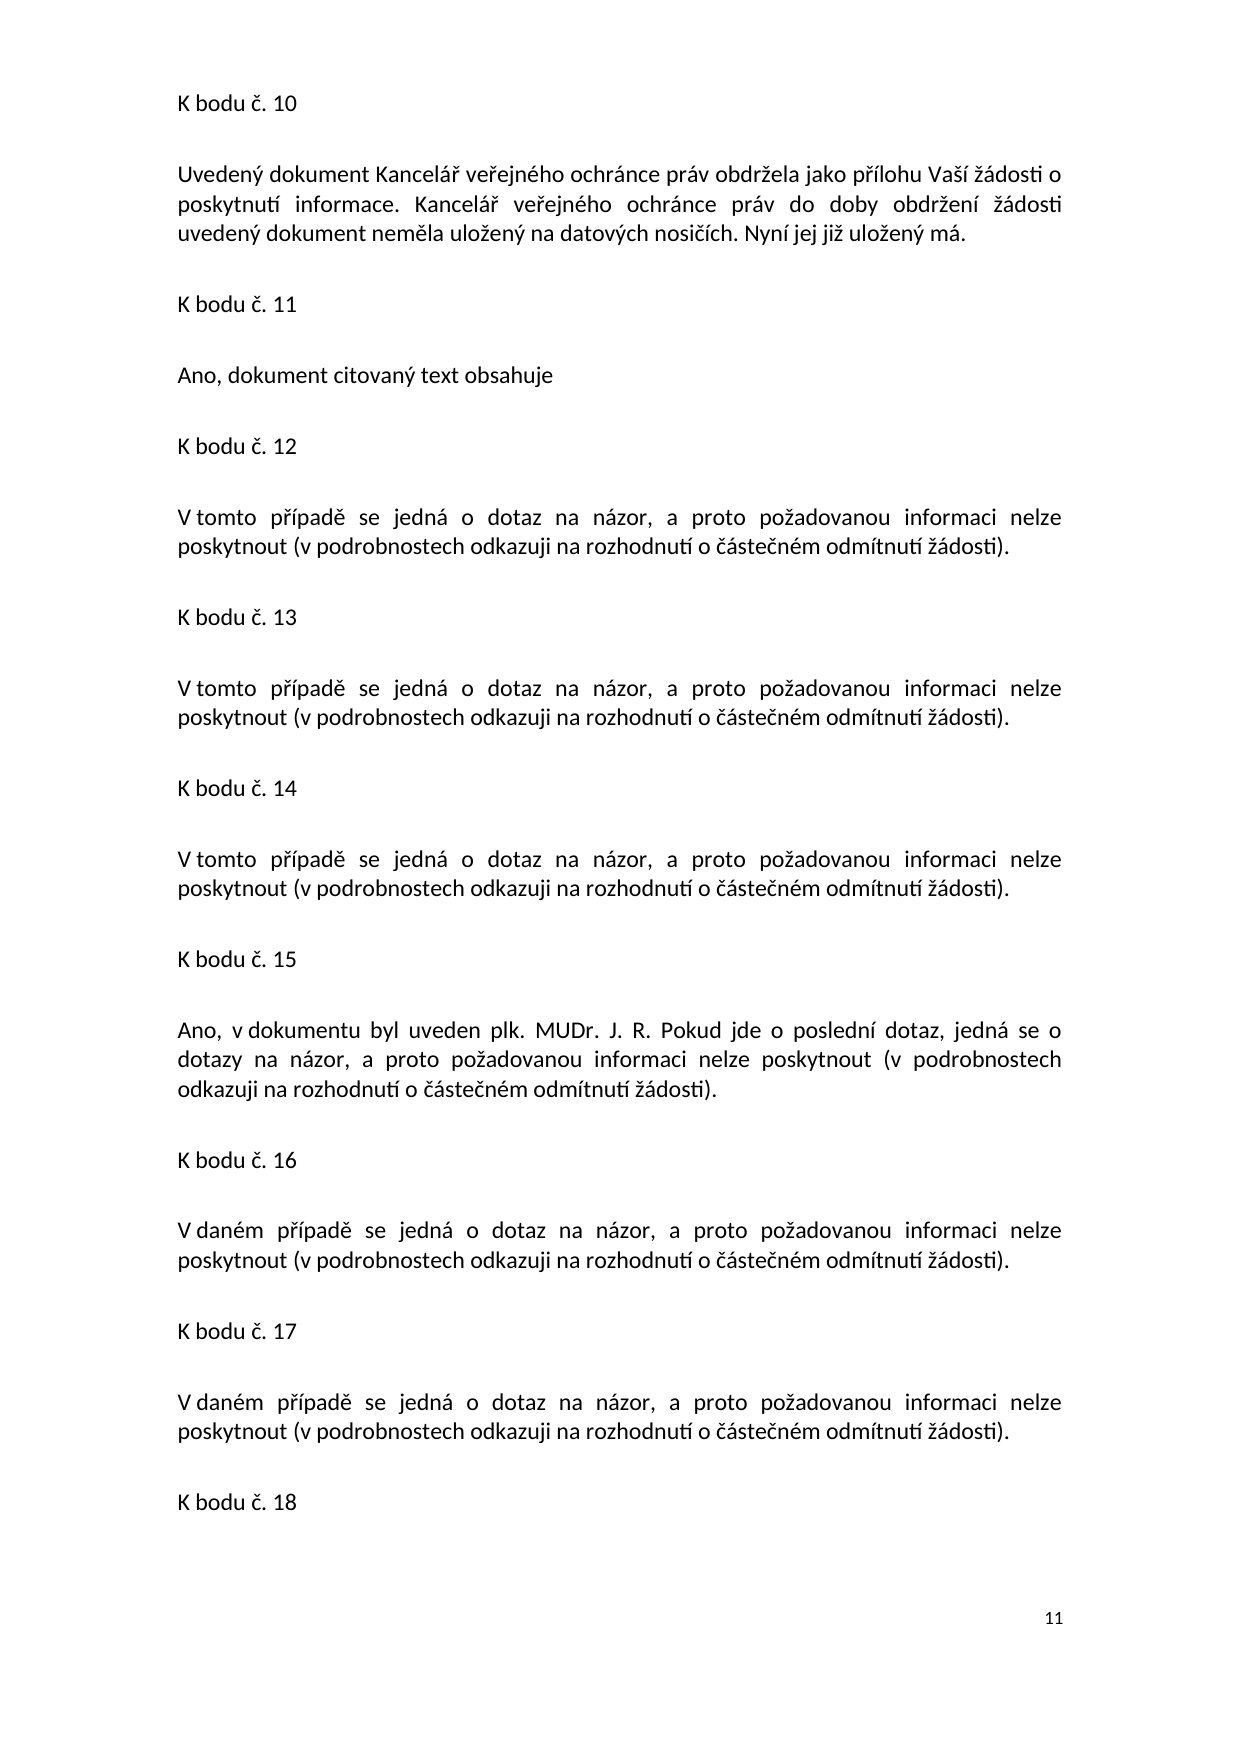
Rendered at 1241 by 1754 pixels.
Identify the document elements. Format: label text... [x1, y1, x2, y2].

text V tomto případě se jedná o dotaz na názor, a proto požadovanou informaci nelze poskytnout (v podrobnostech odkazuji na rozhodnutí o částečném odmítnutí žádosti). [177, 502, 1063, 560]
text K bodu č. 14 [177, 773, 1063, 802]
text Ano, dokument citovaný text obsahuje [177, 360, 1063, 389]
text V daném případě se jedná o dotaz na názor, a proto požadovanou informaci nelze poskytnout (v podrobnostech odkazuji na rozhodnutí o částečném odmítnutí žádosti). [177, 1387, 1063, 1445]
text V tomto případě se jedná o dotaz na názor, a proto požadovanou informaci nelze poskytnout (v podrobnostech odkazuji na rozhodnutí o částečném odmítnutí žádosti). [177, 844, 1063, 903]
text K bodu č. 16 [177, 1145, 1063, 1174]
text K bodu č. 15 [177, 944, 1063, 973]
text K bodu č. 13 [177, 602, 1063, 631]
text Ano, v dokumentu byl uveden plk. MUDr. J. R. Pokud jde o poslední dotaz, jedná se o dotazy na názor, a proto požadovanou informaci nelze poskytnout (v podrobnostech odkazuji na rozhodnutí o částečném odmítnutí žádosti). [177, 1015, 1063, 1103]
text K bodu č. 12 [177, 431, 1063, 460]
text V tomto případě se jedná o dotaz na názor, a proto požadovanou informaci nelze poskytnout (v podrobnostech odkazuji na rozhodnutí o částečném odmítnutí žádosti). [177, 673, 1063, 731]
text K bodu č. 18 [177, 1487, 1063, 1516]
text K bodu č. 17 [177, 1316, 1063, 1345]
text Uvedený dokument Kancelář veřejného ochránce práv obdržela jako přílohu Vaší žádosti o poskytnutí informace. Kancelář veřejného ochránce práv do doby obdržení žádosti uvedený dokument neměla uložený na datových nosičích. Nyní jej již uložený má. [177, 159, 1063, 247]
text K bodu č. 10 [177, 88, 1063, 118]
text V daném případě se jedná o dotaz na názor, a proto požadovanou informaci nelze poskytnout (v podrobnostech odkazuji na rozhodnutí o částečném odmítnutí žádosti). [177, 1216, 1063, 1274]
text K bodu č. 11 [177, 289, 1063, 318]
